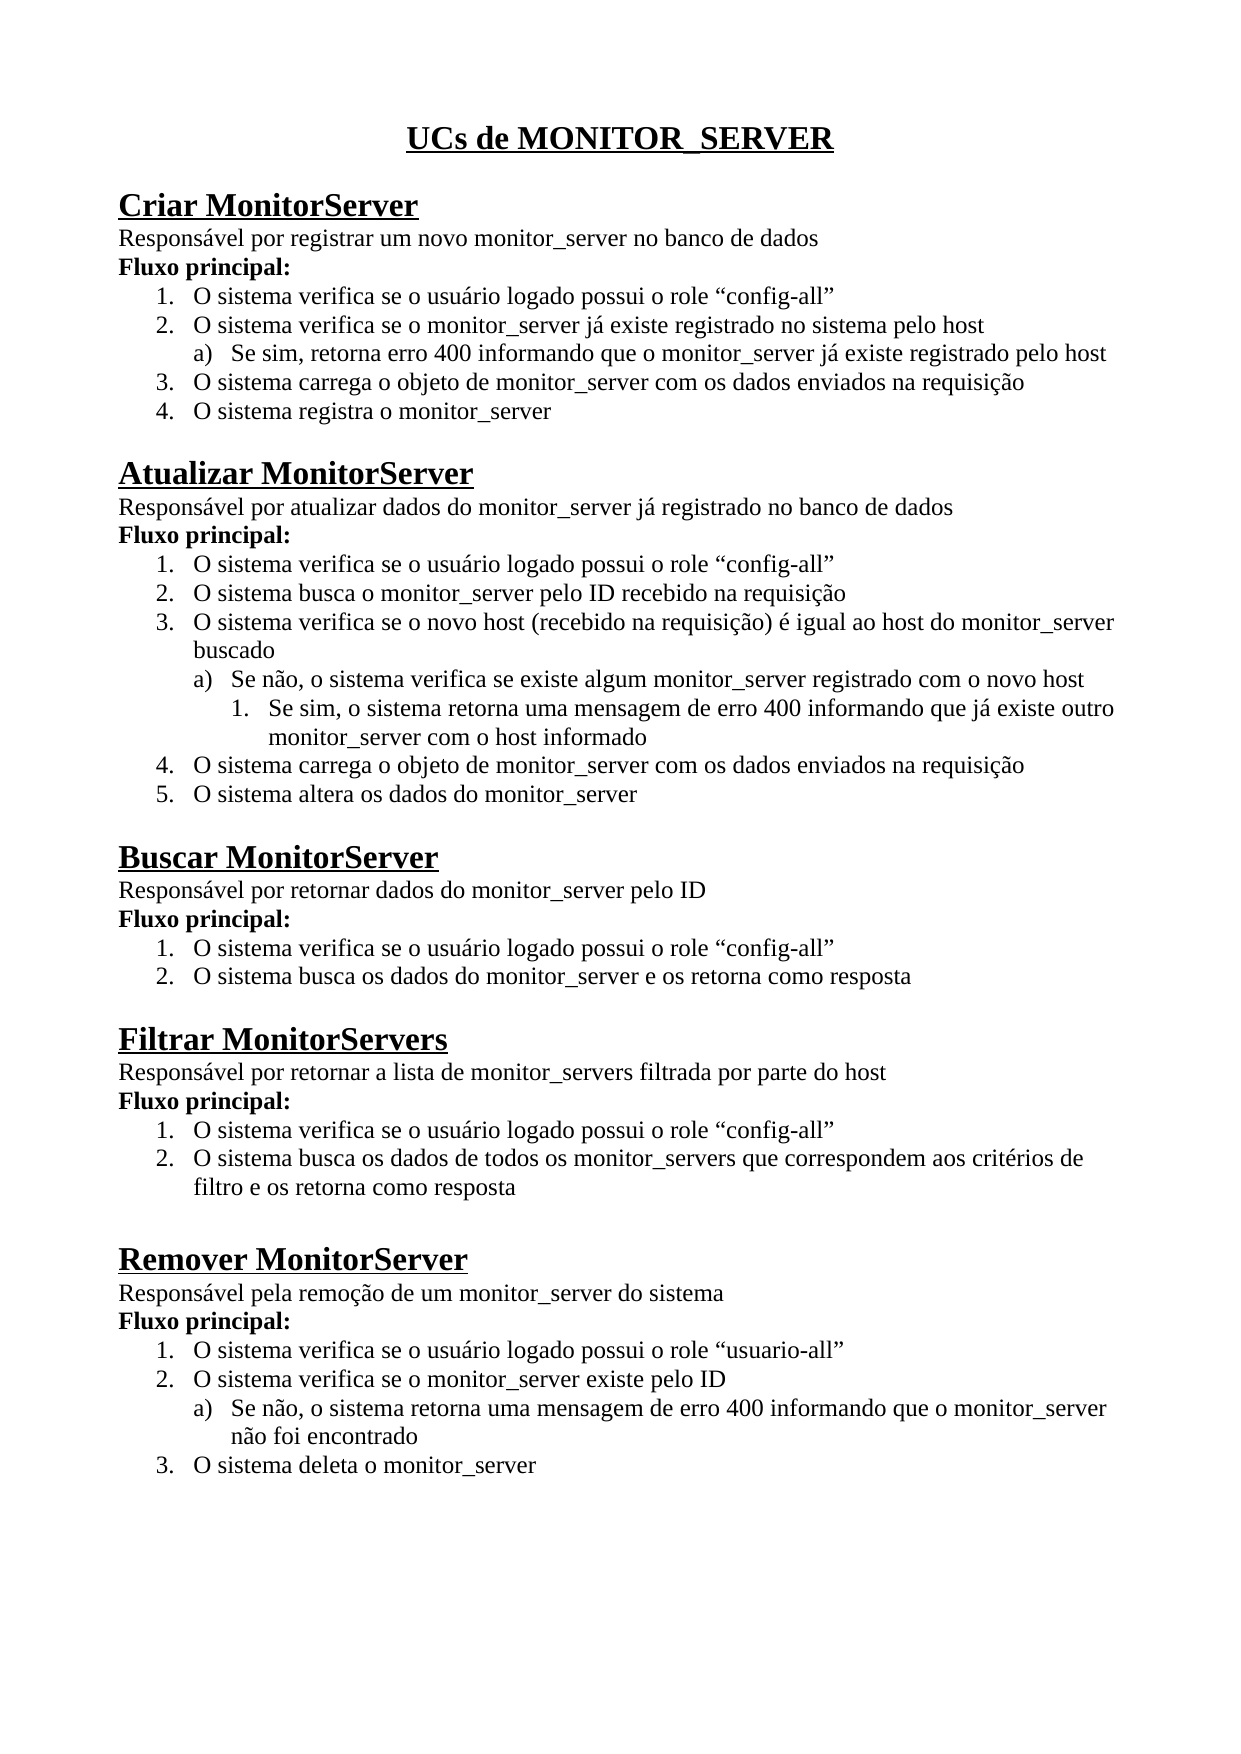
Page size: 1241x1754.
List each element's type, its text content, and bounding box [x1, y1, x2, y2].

list O sistema verifica se o usuário logado possui o role “config-all” [156, 281, 1122, 310]
text UCs de MONITOR_SERVER [118, 118, 1122, 156]
text Atualizar MonitorServer [118, 453, 1122, 492]
list O sistema altera os dados do monitor_server [156, 779, 1122, 808]
text Responsável por retornar dados do monitor_server pelo ID [118, 875, 1122, 904]
list O sistema verifica se o monitor_server já existe registrado no sistema pelo host [156, 310, 1122, 338]
text Remover MonitorServer [118, 1239, 1122, 1278]
text Fluxo principal: [118, 1086, 1122, 1115]
list O sistema deleta o monitor_server [156, 1450, 1122, 1479]
text Fluxo principal: [118, 521, 1122, 549]
text Fluxo principal: [118, 252, 1122, 281]
text Responsável por retornar a lista de monitor_servers filtrada por parte do host [118, 1057, 1122, 1086]
list O sistema registra o monitor_server [156, 396, 1122, 425]
list O sistema verifica se o usuário logado possui o role “usuario-all” [156, 1335, 1122, 1364]
list O sistema verifica se o novo host (recebido na requisição) é igual ao host do monitor_server buscado [156, 607, 1122, 664]
list O sistema carrega o objeto de monitor_server com os dados enviados na requisição [156, 367, 1122, 396]
list O sistema busca o monitor_server pelo ID recebido na requisição [156, 578, 1122, 607]
text Criar MonitorServer [118, 185, 1122, 223]
list O sistema busca os dados de todos os monitor_servers que correspondem aos critérios de filtro e os retorna como resposta [156, 1143, 1122, 1201]
text Filtrar MonitorServers [118, 1019, 1122, 1057]
text Responsável pela remoção de um monitor_server do sistema [118, 1278, 1122, 1306]
list O sistema busca os dados do monitor_server e os retorna como resposta [156, 961, 1122, 990]
text Buscar MonitorServer [118, 837, 1122, 875]
text Responsável por registrar um novo monitor_server no banco de dados [118, 223, 1122, 252]
list O sistema verifica se o usuário logado possui o role “config-all” [156, 1115, 1122, 1143]
text Fluxo principal: [118, 1306, 1122, 1335]
list O sistema verifica se o monitor_server existe pelo ID [156, 1364, 1122, 1393]
text Fluxo principal: [118, 904, 1122, 933]
list Se não, o sistema verifica se existe algum monitor_server registrado com o novo host [193, 664, 1122, 693]
list O sistema carrega o objeto de monitor_server com os dados enviados na requisição [156, 751, 1122, 779]
list Se sim, retorna erro 400 informando que o monitor_server já existe registrado pelo host [193, 338, 1122, 367]
list O sistema verifica se o usuário logado possui o role “config-all” [156, 933, 1122, 961]
text Responsável por atualizar dados do monitor_server já registrado no banco de dados [118, 492, 1122, 521]
list O sistema verifica se o usuário logado possui o role “config-all” [156, 549, 1122, 578]
list Se sim, o sistema retorna uma mensagem de erro 400 informando que já existe outro monitor_server com o host informado [231, 693, 1122, 751]
list Se não, o sistema retorna uma mensagem de erro 400 informando que o monitor_server não foi encontrado [193, 1393, 1122, 1450]
